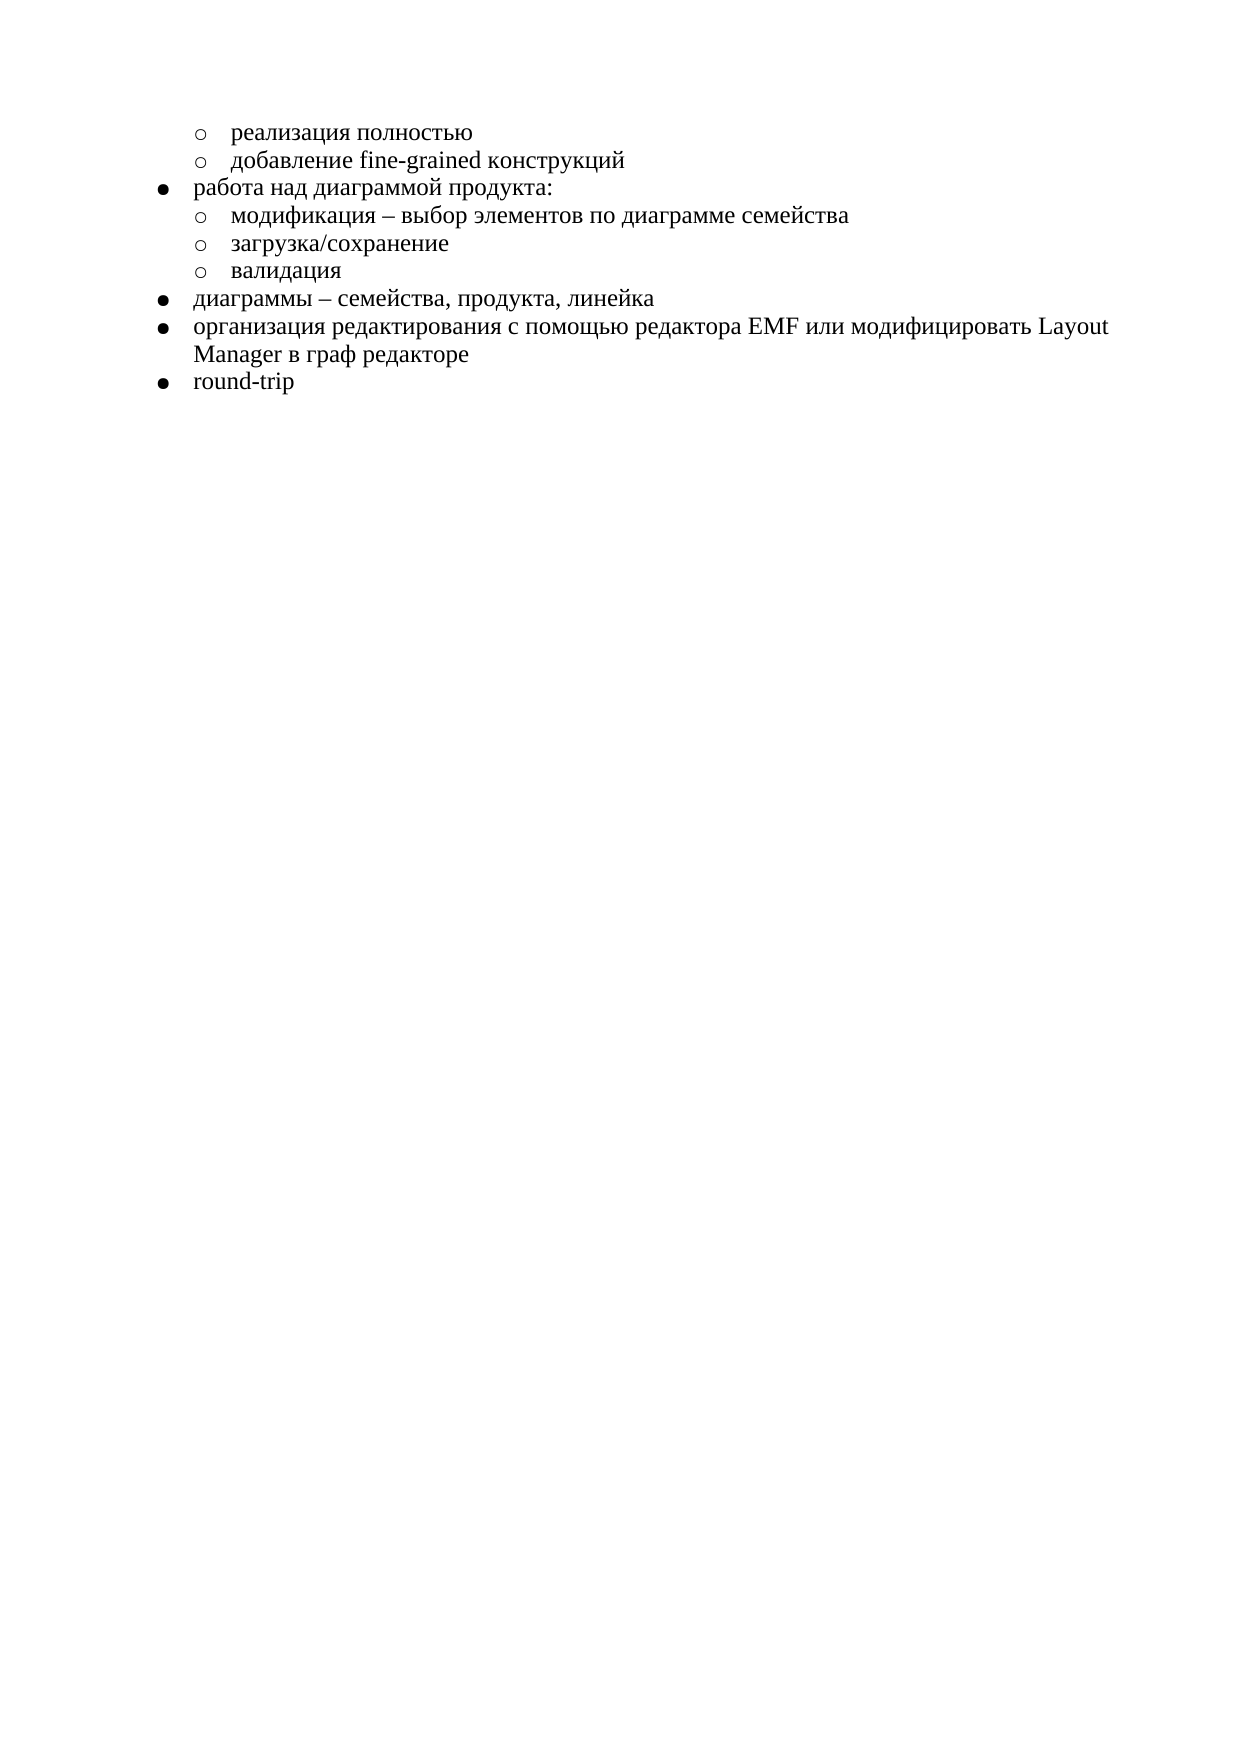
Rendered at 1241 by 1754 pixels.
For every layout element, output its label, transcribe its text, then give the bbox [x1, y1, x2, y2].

list добавление fine-grained конструкций [193, 146, 1122, 173]
list валидация [193, 257, 1122, 284]
list работа над диаграммой продукта: [156, 173, 1122, 201]
list round-trip [156, 367, 1122, 395]
list диаграммы – семейства, продукта, линейка [156, 284, 1122, 312]
list реализация полностью [193, 118, 1122, 146]
list организация редактирования с помощью редактора EMF или модифицировать Layout Manager в граф редакторе [156, 312, 1122, 367]
list загрузка/сохранение [193, 229, 1122, 257]
list модификация – выбор элементов по диаграмме семейства [193, 201, 1122, 229]
